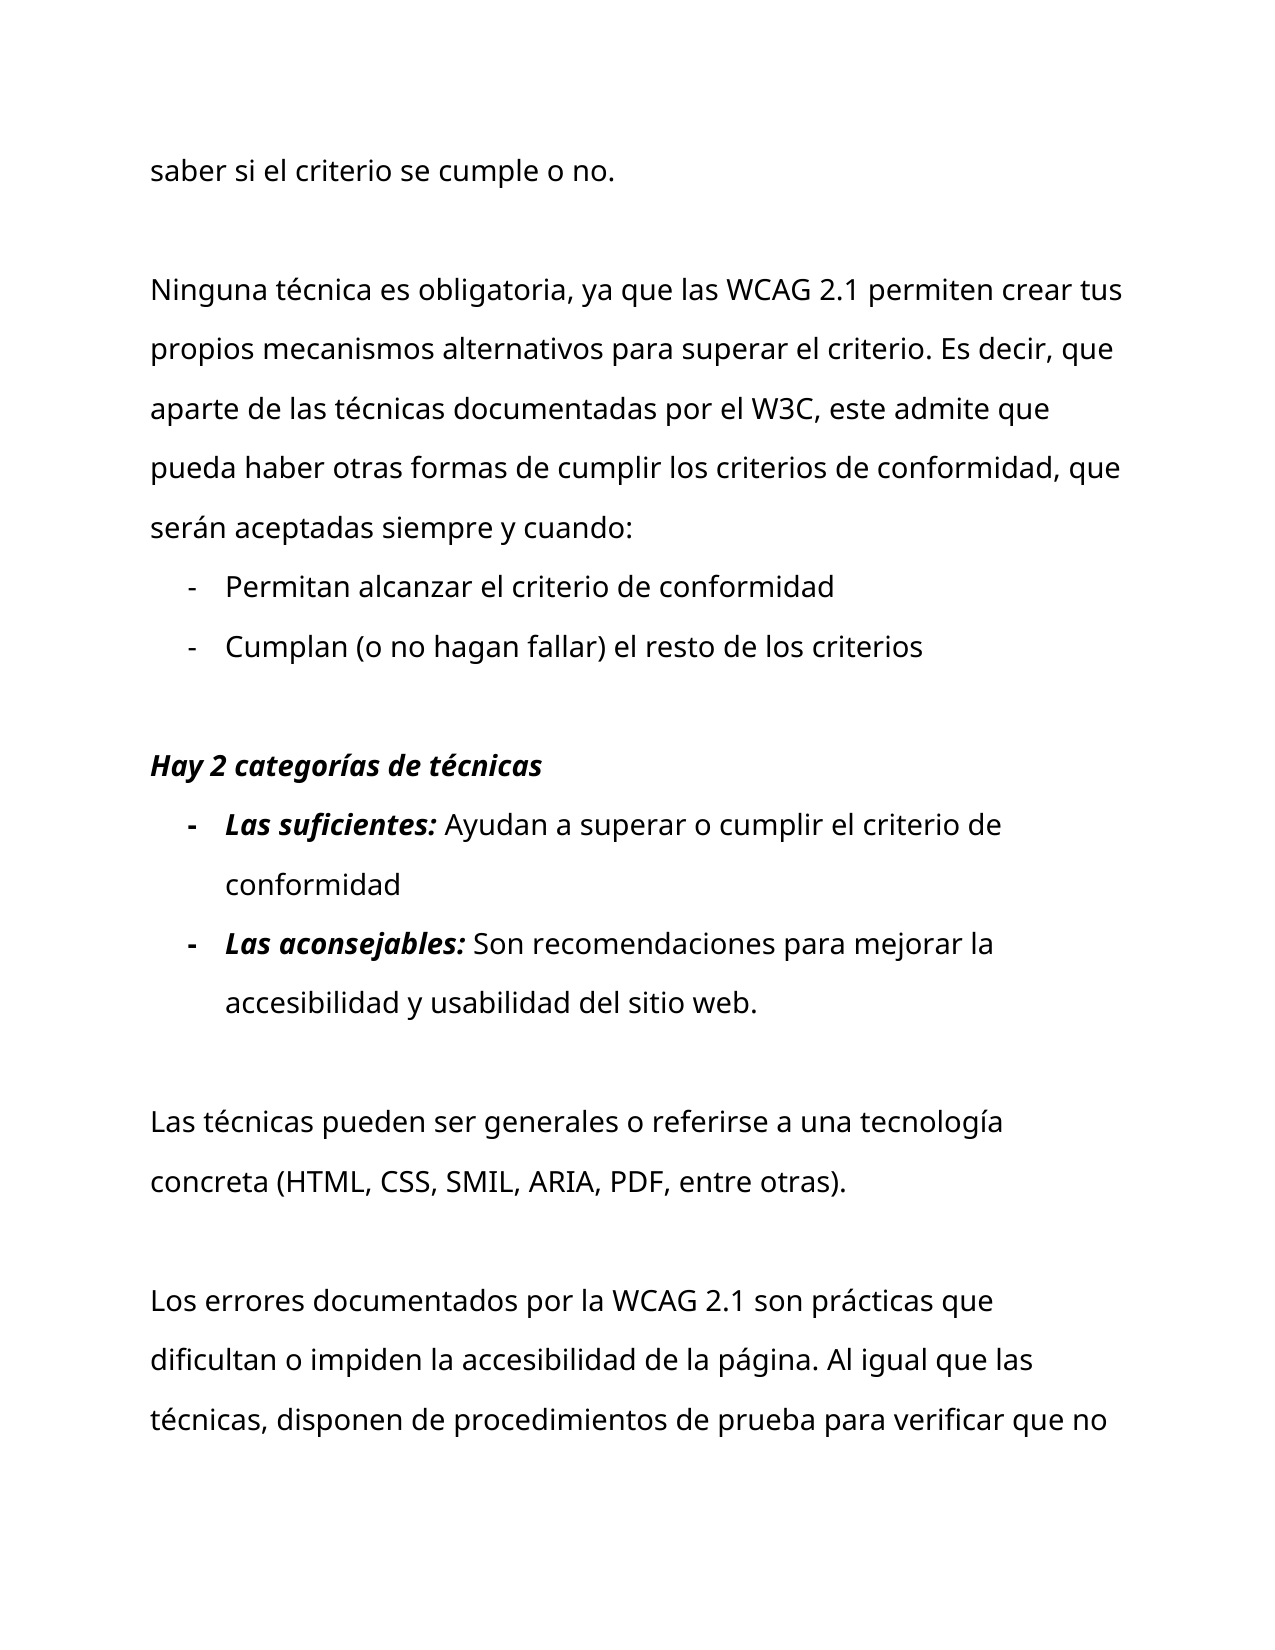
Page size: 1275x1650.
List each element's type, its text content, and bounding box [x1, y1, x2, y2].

list Cumplan (o no hagan fallar) el resto de los criterios [187, 626, 1125, 666]
text Las técnicas pueden ser generales o referirse a una tecnología concreta (HTML, CSS, SMIL, ARIA, PDF, entre otras). [150, 1102, 1125, 1201]
list Las aconsejables: Son recomendaciones para mejorar la accesibilidad y usabilidad del sitio web. [187, 923, 1125, 1022]
text Ninguna técnica es obligatoria, ya que las WCAG 2.1 permiten crear tus propios mecanismos alternativos para superar el criterio. Es decir, que aparte de las técnicas documentadas por el W3C, este admite que pueda haber otras formas de cumplir los criterios de conformidad, que serán aceptadas siempre y cuando: [150, 269, 1125, 547]
text Hay 2 categorías de técnicas [150, 745, 1125, 784]
list Permitan alcanzar el criterio de conformidad [187, 566, 1125, 606]
list Las suficientes: Ayudan a superar o cumplir el criterio de conformidad [187, 804, 1125, 903]
text saber si el criterio se cumple o no. [150, 150, 1125, 190]
text Los errores documentados por la WCAG 2.1 son prácticas que dificultan o impiden la accesibilidad de la página. Al igual que las técnicas, disponen de procedimientos de prueba para verificar que no [150, 1280, 1125, 1439]
